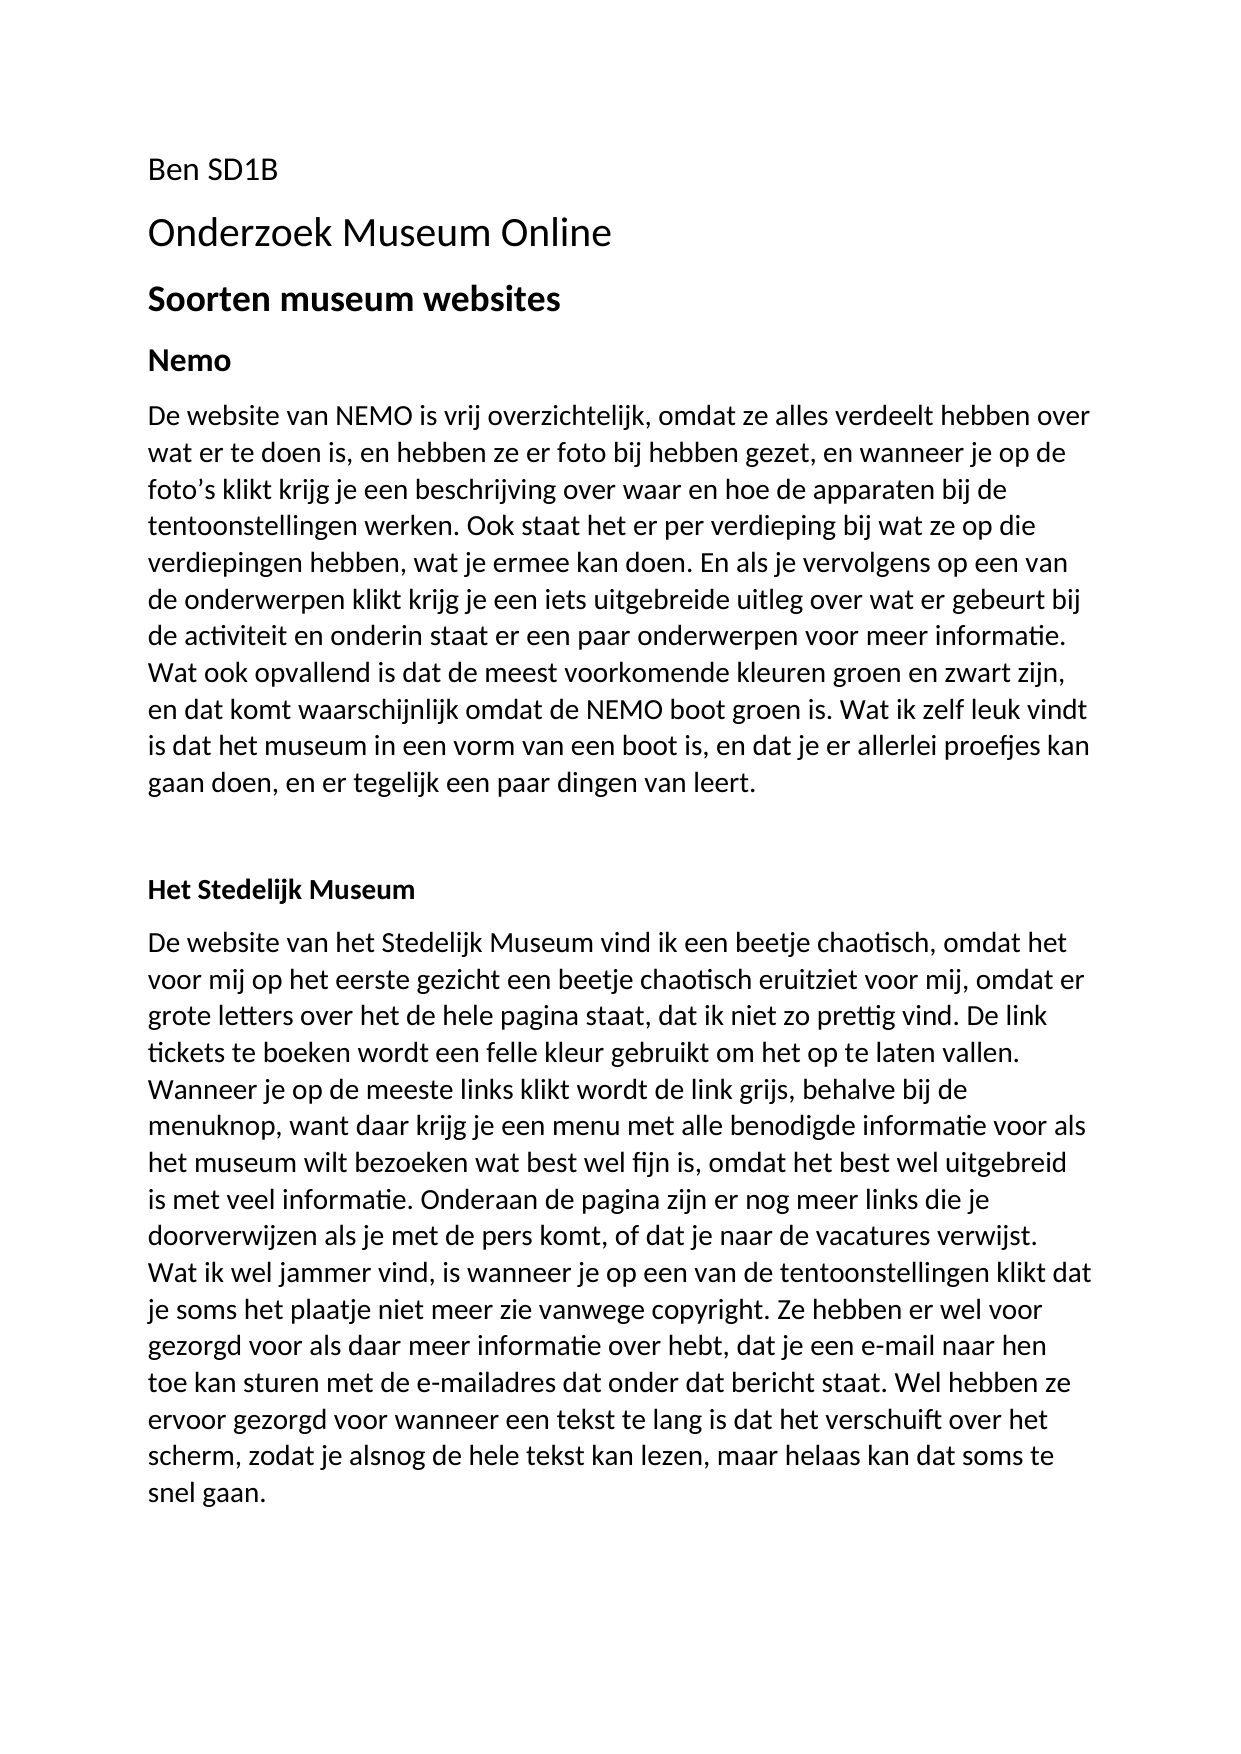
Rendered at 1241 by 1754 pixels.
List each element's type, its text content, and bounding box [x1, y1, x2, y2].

text Soorten museum websites [148, 275, 1093, 321]
text De website van het Stedelijk Museum vind ik een beetje chaotisch, omdat het voor mij op het eerste gezicht een beetje chaotisch eruitziet voor mij, omdat er grote letters over het de hele pagina staat, dat ik niet zo prettig vind. De link tickets te boeken wordt een felle kleur gebruikt om het op te laten vallen. Wanneer je op de meeste links klikt wordt de link grijs, behalve bij de menuknop, want daar krijg je een menu met alle benodigde informatie voor als het museum wilt bezoeken wat best wel fijn is, omdat het best wel uitgebreid is met veel informatie. Onderaan de pagina zijn er nog meer links die je doorverwijzen als je met de pers komt, of dat je naar de vacatures verwijst. Wat ik wel jammer vind, is wanneer je op een van de tentoonstellingen klikt dat je soms het plaatje niet meer zie vanwege copyright. Ze hebben er wel voor gezorgd voor als daar meer informatie over hebt, dat je een e-mail naar hen toe kan sturen met de e-mailadres dat onder dat bericht staat. Wel hebben ze ervoor gezorgd voor wanneer een tekst te lang is dat het verschuift over het scherm, zodat je alsnog de hele tekst kan lezen, maar helaas kan dat soms te snel gaan. [148, 924, 1093, 1510]
text Het Stedelijk Museum [148, 871, 1093, 906]
text Onderzoek Museum Online [148, 206, 1093, 257]
text De website van NEMO is vrij overzichtelijk, omdat ze alles verdeelt hebben over wat er te doen is, en hebben ze er foto bij hebben gezet, en wanneer je op de foto’s klikt krijg je een beschrijving over waar en hoe de apparaten bij de tentoonstellingen werken. Ook staat het er per verdieping bij wat ze op die verdiepingen hebben, wat je ermee kan doen. En als je vervolgens op een van de onderwerpen klikt krijg je een iets uitgebreide uitleg over wat er gebeurt bij de activiteit en onderin staat er een paar onderwerpen voor meer informatie. Wat ook opvallend is dat de meest voorkomende kleuren groen en zwart zijn, en dat komt waarschijnlijk omdat de NEMO boot groen is. Wat ik zelf leuk vindt is dat het museum in een vorm van een boot is, en dat je er allerlei proefjes kan gaan doen, en er tegelijk een paar dingen van leert. [148, 397, 1093, 800]
text Ben SD1B [148, 148, 1093, 188]
text Nemo [148, 339, 1093, 380]
